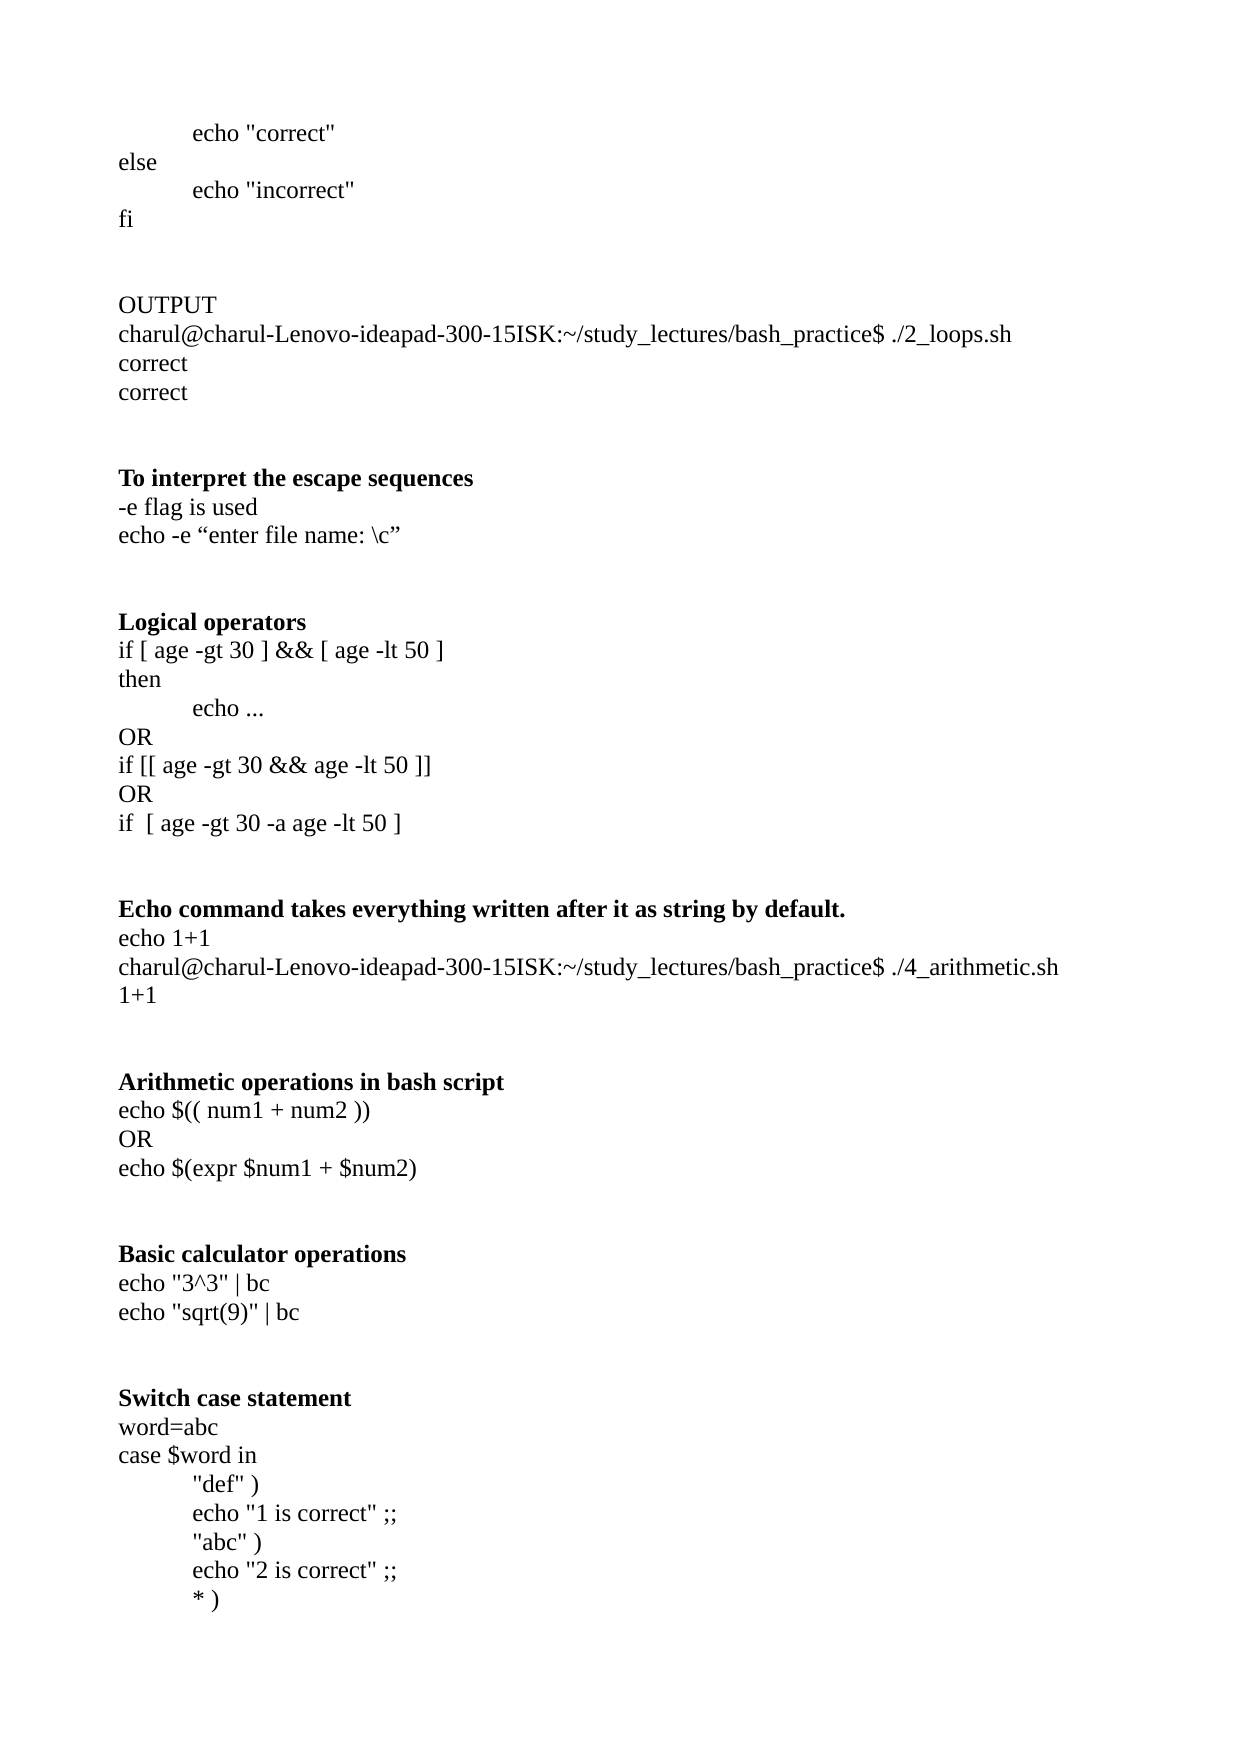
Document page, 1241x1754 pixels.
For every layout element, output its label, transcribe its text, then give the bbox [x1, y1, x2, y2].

text echo "3^3" | bc [118, 1268, 1122, 1297]
text echo "correct" [118, 118, 1122, 147]
text "abc" ) [118, 1527, 1122, 1556]
text echo "incorrect" [118, 176, 1122, 204]
text Switch case statement [118, 1383, 1122, 1412]
text echo "1 is correct" ;; [118, 1498, 1122, 1527]
text echo -e “enter file name: \c” [118, 521, 1122, 549]
text then [118, 664, 1122, 693]
text Logical operators [118, 607, 1122, 636]
text word=abc [118, 1412, 1122, 1441]
text "def" ) [118, 1469, 1122, 1498]
text fi [118, 204, 1122, 233]
text OR [118, 779, 1122, 808]
text Basic calculator operations [118, 1239, 1122, 1268]
text if [ age -gt 30 ] && [ age -lt 50 ] [118, 636, 1122, 664]
text correct [118, 377, 1122, 406]
text if [ age -gt 30 -a age -lt 50 ] [118, 808, 1122, 837]
text echo $(expr $num1 + $num2) [118, 1153, 1122, 1182]
text echo 1+1 [118, 923, 1122, 952]
text To interpret the escape sequences [118, 463, 1122, 492]
text OR [118, 1124, 1122, 1153]
text if [[ age -gt 30 && age -lt 50 ]] [118, 751, 1122, 779]
text echo ... [118, 693, 1122, 722]
text Arithmetic operations in bash script [118, 1067, 1122, 1096]
text OR [118, 722, 1122, 751]
text -e flag is used [118, 492, 1122, 521]
text 1+1 [118, 981, 1122, 1009]
text echo $(( num1 + num2 )) [118, 1096, 1122, 1124]
text OUTPUT [118, 291, 1122, 319]
text correct [118, 348, 1122, 377]
text Echo command takes everything written after it as string by default. [118, 894, 1122, 923]
text else [118, 147, 1122, 176]
text echo "2 is correct" ;; [118, 1556, 1122, 1584]
text charul@charul-Lenovo-ideapad-300-15ISK:~/study_lectures/bash_practice$ ./2_loops.sh [118, 319, 1122, 348]
text charul@charul-Lenovo-ideapad-300-15ISK:~/study_lectures/bash_practice$ ./4_arithmetic.sh [118, 952, 1122, 981]
text * ) [118, 1584, 1122, 1613]
text case $word in [118, 1441, 1122, 1469]
text echo "sqrt(9)" | bc [118, 1297, 1122, 1326]
